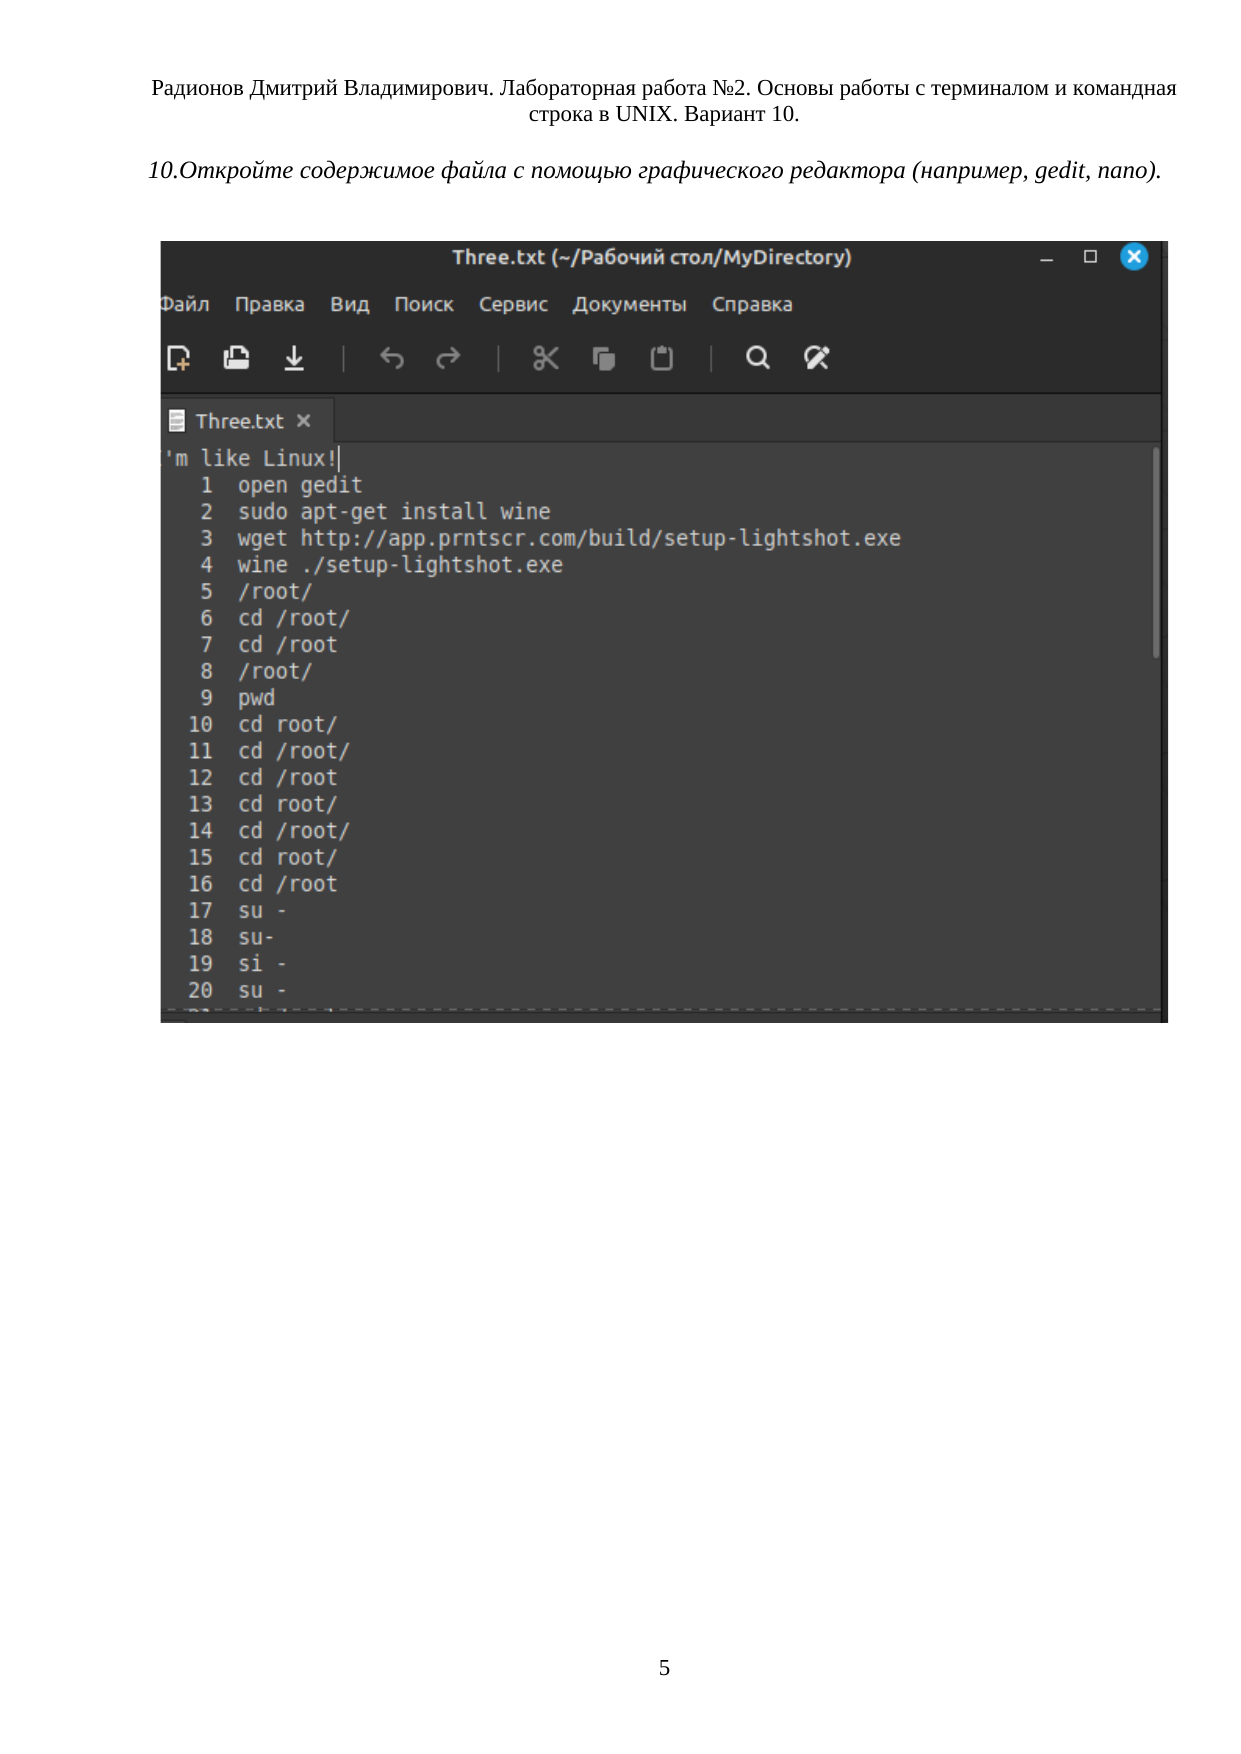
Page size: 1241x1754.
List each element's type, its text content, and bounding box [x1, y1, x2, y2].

text 10.Откройте содержимое файла с помощью графического редактора (например, gedit, nano). [148, 155, 1181, 184]
picture [160, 241, 1169, 1023]
